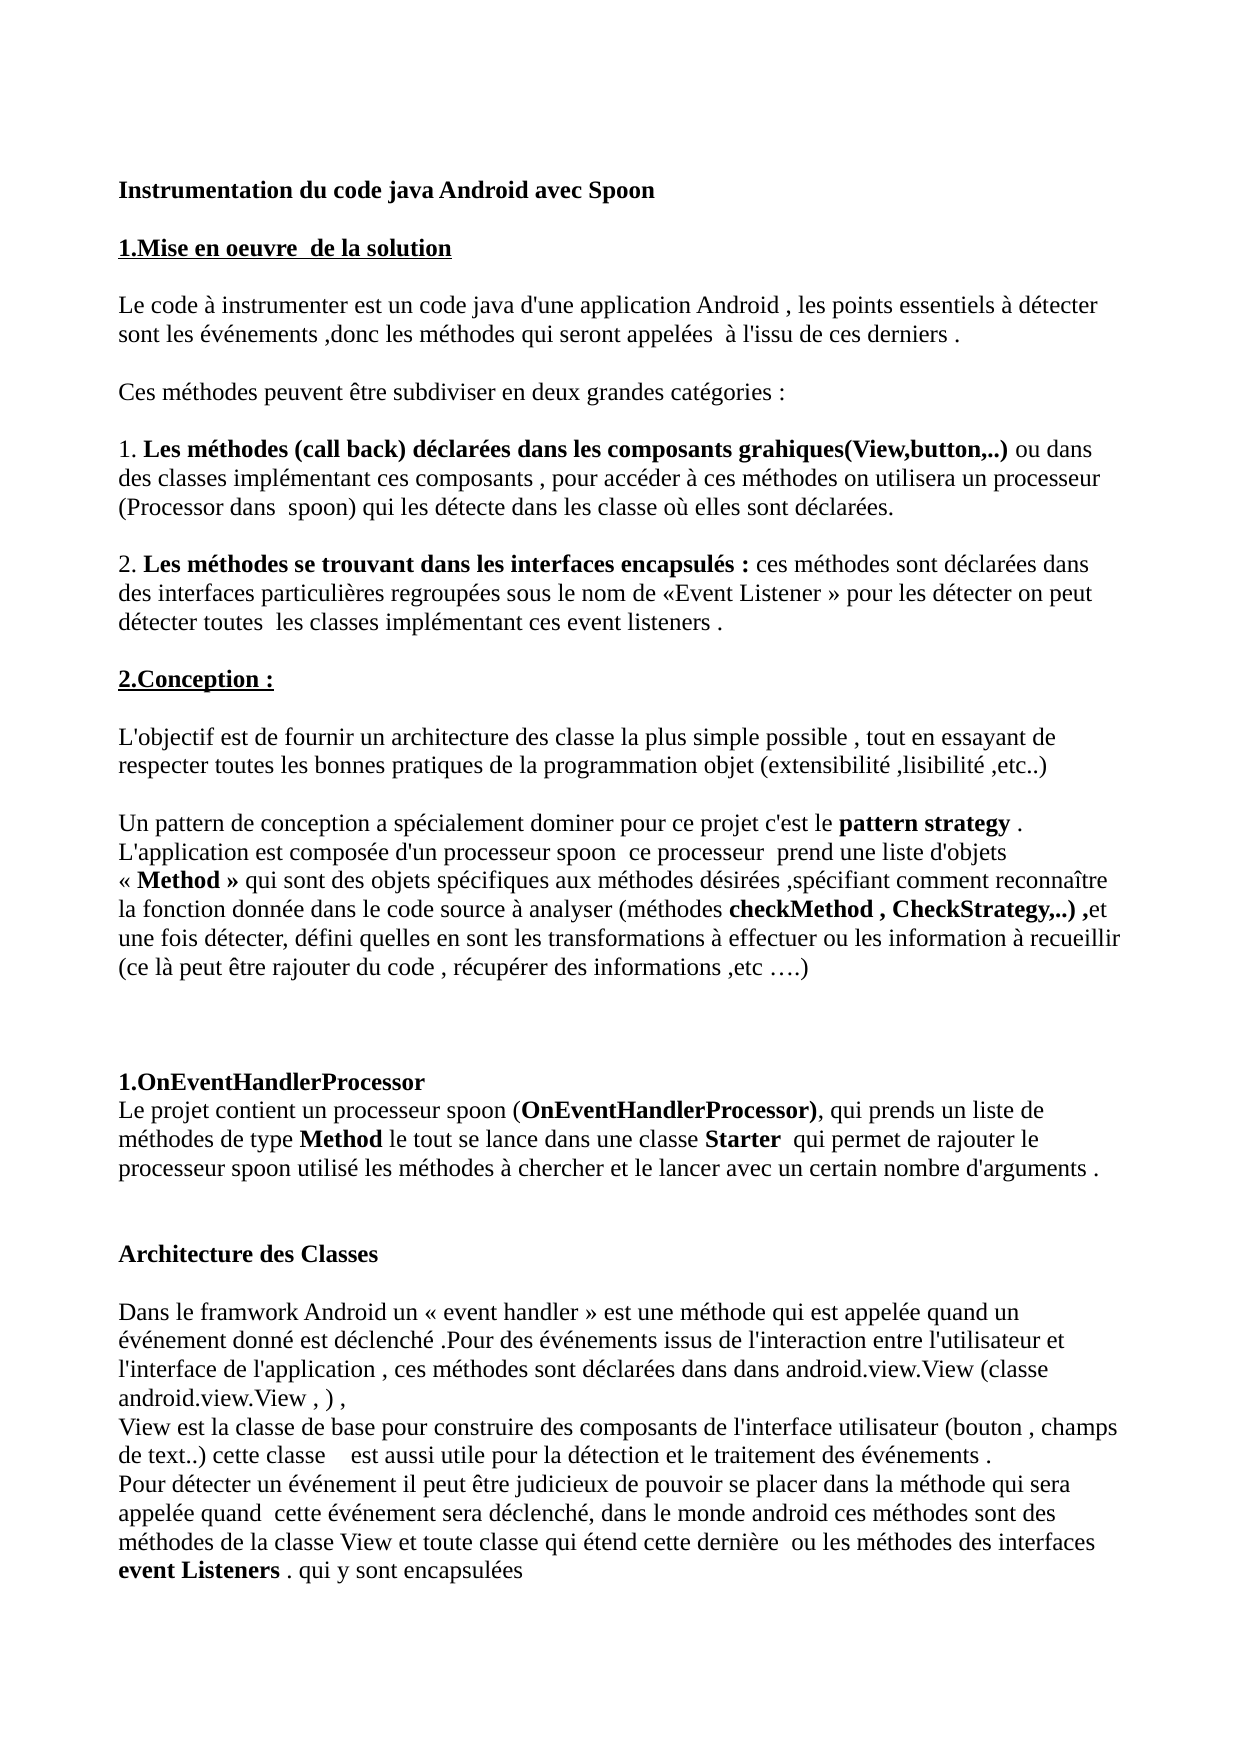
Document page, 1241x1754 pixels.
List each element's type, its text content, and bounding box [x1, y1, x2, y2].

text Le code à instrumenter est un code java d'une application Android , les points essentiels à détecter sont les événements ,donc les méthodes qui seront appelées à l'issu de ces derniers . [118, 291, 1122, 348]
text Le projet contient un processeur spoon (OnEventHandlerProcessor), qui prends un liste de méthodes de type Method le tout se lance dans une classe Starter qui permet de rajouter le processeur spoon utilisé les méthodes à chercher et le lancer avec un certain nombre d'arguments . [118, 1096, 1122, 1182]
text Ces méthodes peuvent être subdiviser en deux grandes catégories : [118, 377, 1122, 406]
text Pour détecter un événement il peut être judicieux de pouvoir se placer dans la méthode qui sera appelée quand cette événement sera déclenché, dans le monde android ces méthodes sont des méthodes de la classe View et toute classe qui étend cette dernière ou les méthodes des interfaces event Listeners . qui y sont encapsulées [118, 1469, 1122, 1584]
text L'objectif est de fournir un architecture des classe la plus simple possible , tout en essayant de respecter toutes les bonnes pratiques de la programmation objet (extensibilité ,lisibilité ,etc..) [118, 722, 1122, 779]
text Un pattern de conception a spécialement dominer pour ce projet c'est le pattern strategy . [118, 808, 1122, 837]
text 1. Les méthodes (call back) déclarées dans les composants grahiques(View,button,..) ou dans des classes implémentant ces composants , pour accéder à ces méthodes on utilisera un processeur (Processor dans spoon) qui les détecte dans les classe où elles sont déclarées. [118, 434, 1122, 521]
text View est la classe de base pour construire des composants de l'interface utilisateur (bouton , champs de text..) cette classe est aussi utile pour la détection et le traitement des événements . [118, 1412, 1122, 1469]
text 1.OnEventHandlerProcessor [118, 1067, 1122, 1096]
text 2.Conception : [118, 664, 1122, 693]
text Instrumentation du code java Android avec Spoon [118, 176, 1122, 204]
text Architecture des Classes [118, 1239, 1122, 1268]
text 1.Mise en oeuvre de la solution [118, 233, 1122, 262]
text Dans le framwork Android un « event handler » est une méthode qui est appelée quand un événement donné est déclenché .Pour des événements issus de l'interaction entre l'utilisateur et l'interface de l'application , ces méthodes sont déclarées dans dans android.view.View (classe android.view.View , ) , [118, 1297, 1122, 1412]
text L'application est composée d'un processeur spoon ce processeur prend une liste d'objets « Method » qui sont des objets spécifiques aux méthodes désirées ,spécifiant comment reconnaître la fonction donnée dans le code source à analyser (méthodes checkMethod , CheckStrategy,..) ,et une fois détecter, défini quelles en sont les transformations à effectuer ou les information à recueillir (ce là peut être rajouter du code , récupérer des informations ,etc ….) [118, 837, 1122, 981]
text 2. Les méthodes se trouvant dans les interfaces encapsulés : ces méthodes sont déclarées dans des interfaces particulières regroupées sous le nom de «Event Listener » pour les détecter on peut détecter toutes les classes implémentant ces event listeners . [118, 549, 1122, 636]
